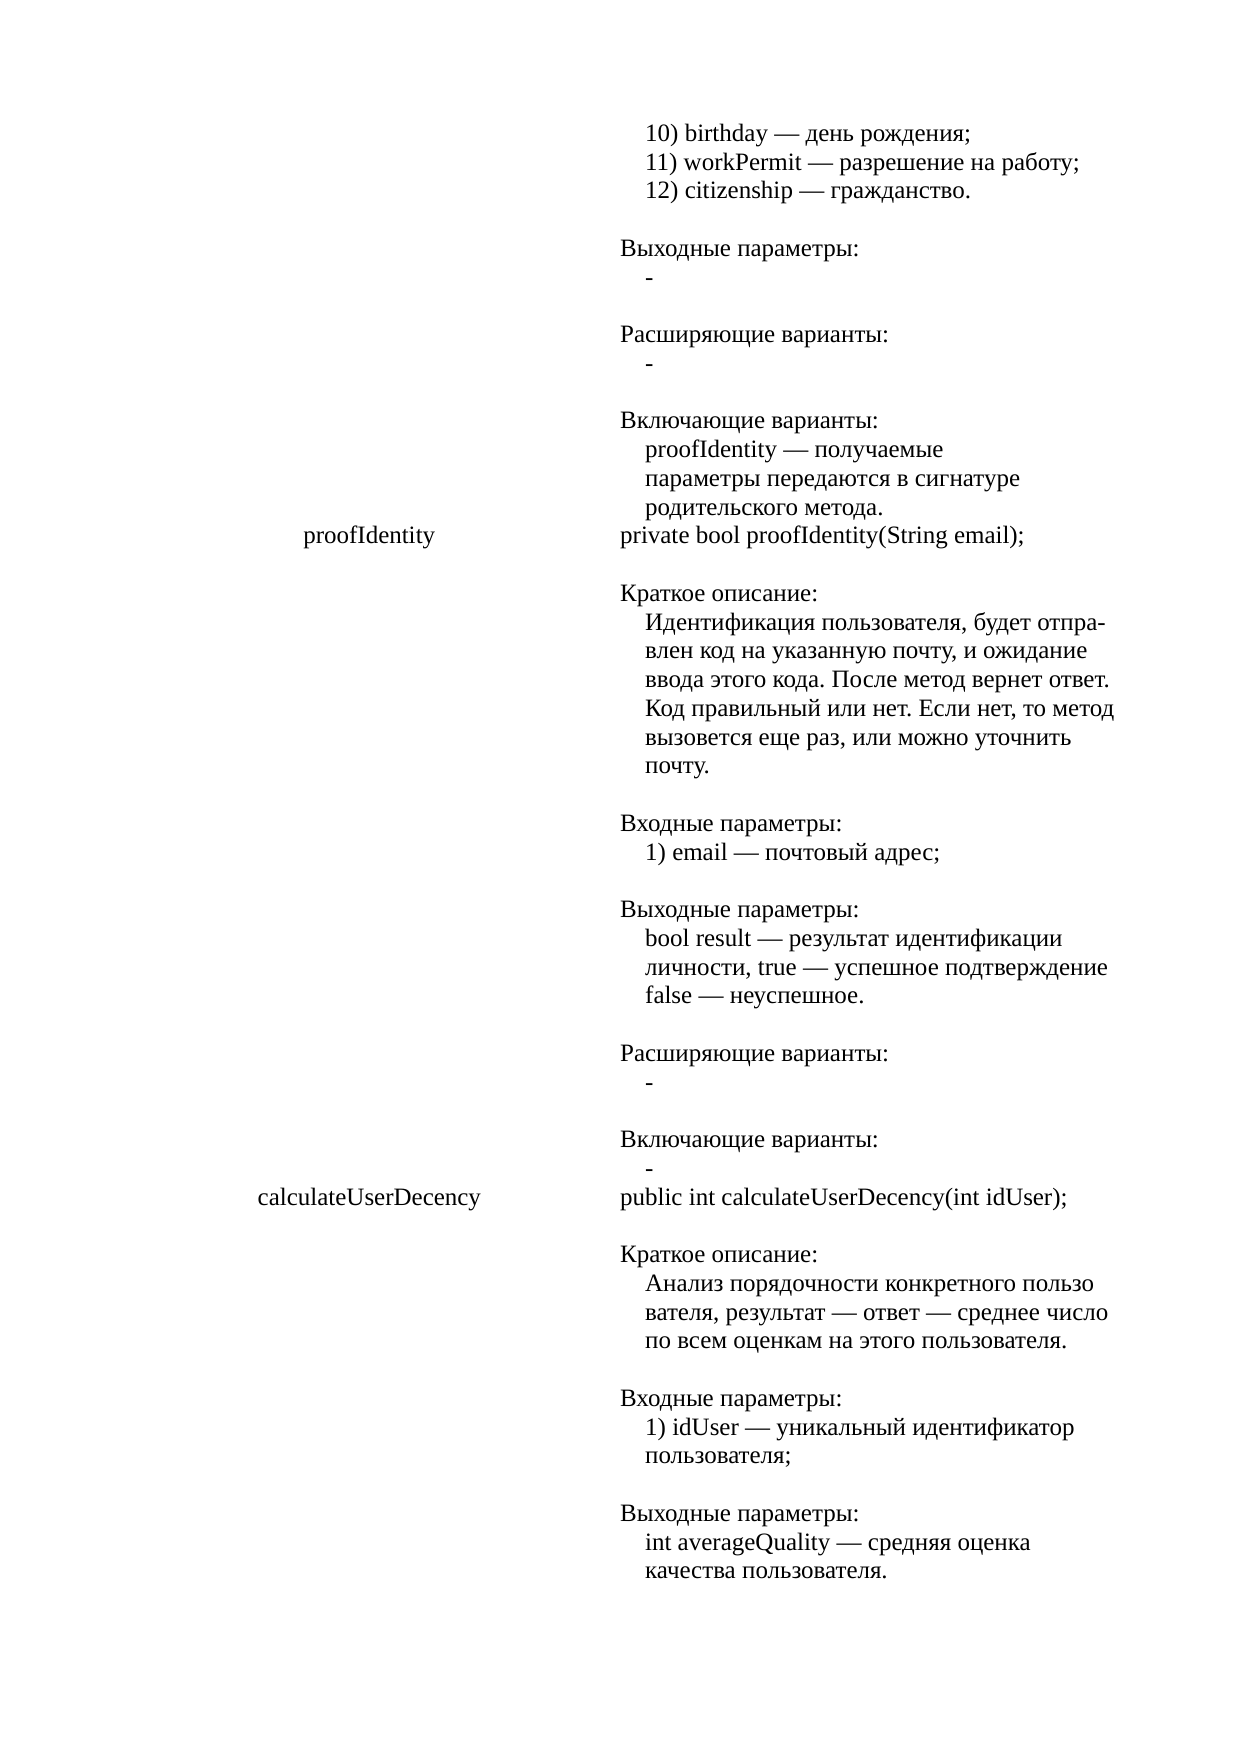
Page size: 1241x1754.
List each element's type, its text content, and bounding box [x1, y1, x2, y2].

table_cell proofIdentity [118, 521, 620, 1182]
table_cell calculateUserDecency [118, 1182, 620, 1613]
table_cell 10) birthday — день рождения; 11) workPermit — разрешение на работу; 12) citizenship — гражданство. Выходные параметры: - Расширяющие варианты: - Включающие варианты: proofIdentity — получаемые параметры передаются в сигнатуре родительского метода. [620, 118, 1122, 521]
table_cell public int calculateUserDecency(int idUser); Краткое описание: Анализ порядочности конкретного пользо вателя, результат — ответ — среднее число по всем оценкам на этого пользователя. Входные параметры: 1) idUser — уникальный идентификатор пользователя; Выходные параметры: int averageQuality — средняя оценка качества пользователя. [620, 1182, 1122, 1613]
table_cell [118, 118, 620, 521]
table_cell private bool proofIdentity(String email); Краткое описание: Идентификация пользователя, будет отпра- влен код на указанную почту, и ожидание ввода этого кода. После метод вернет ответ. Код правильный или нет. Если нет, то метод вызовется еще раз, или можно уточнить почту. Входные параметры: 1) email — почтовый адрес; Выходные параметры: bool result — результат идентификации личности, true — успешное подтверждение false — неуспешное. Расширяющие варианты: - Включающие варианты: - [620, 521, 1122, 1182]
